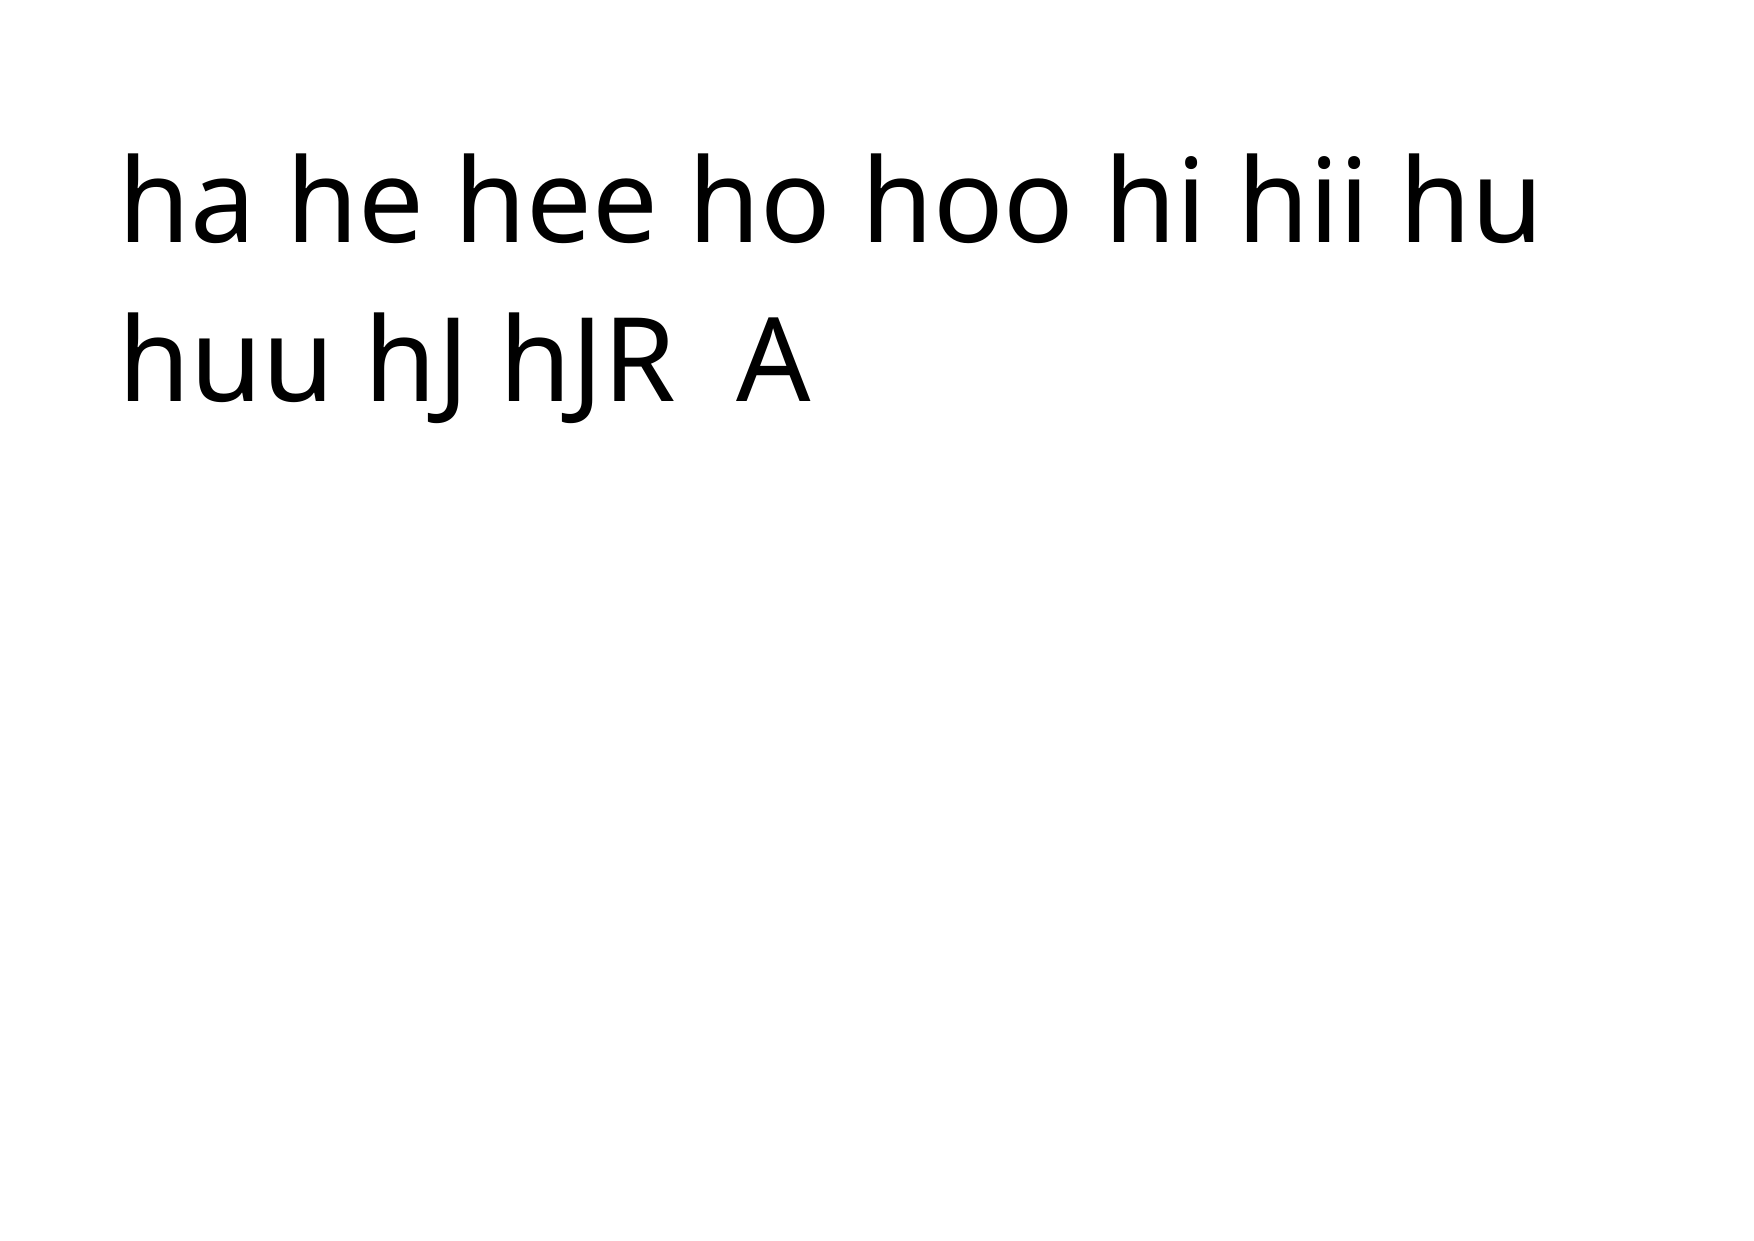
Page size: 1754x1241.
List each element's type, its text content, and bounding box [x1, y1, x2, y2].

text ha he hee ho hoo hi hii hu huu hJ hJR A [118, 118, 1636, 436]
